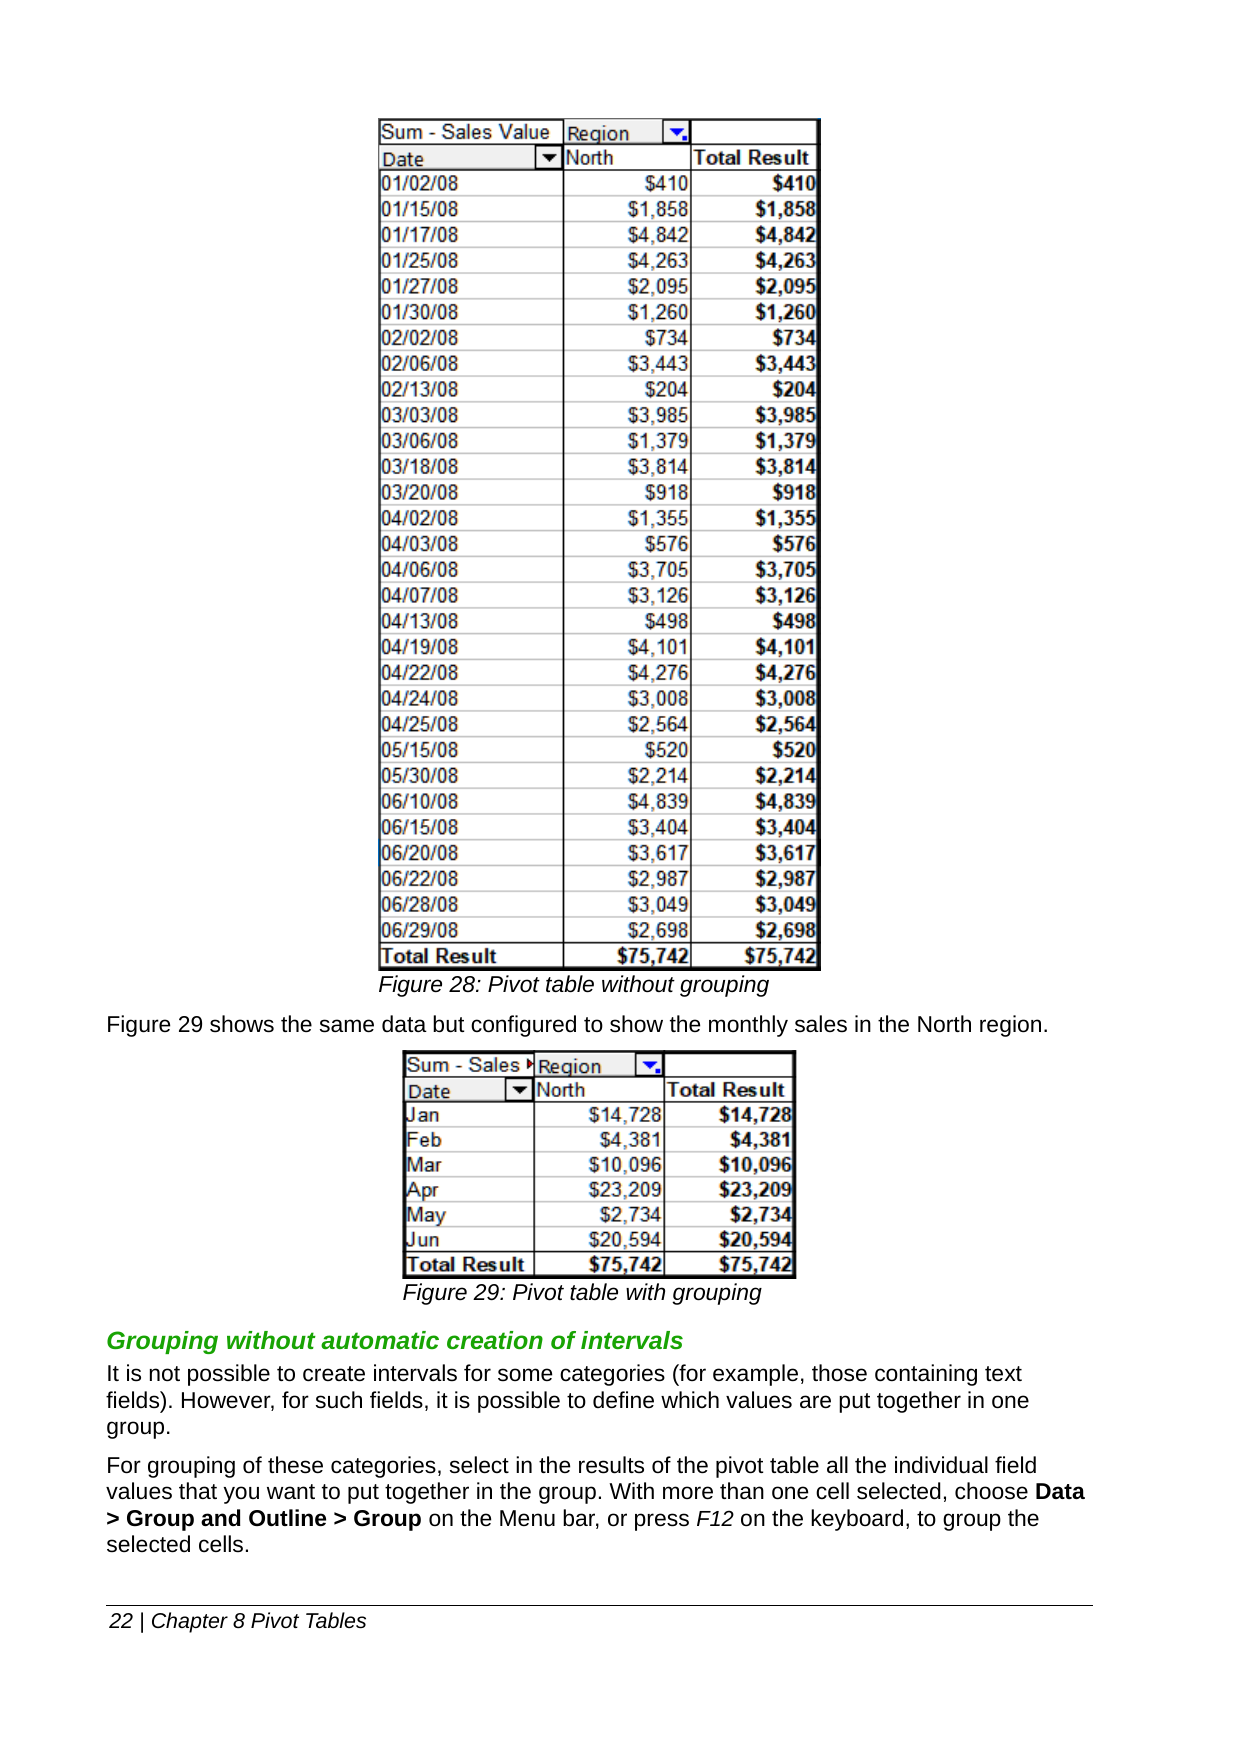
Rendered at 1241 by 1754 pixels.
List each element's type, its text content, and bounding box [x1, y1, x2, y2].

subtitle Grouping without automatic creation of intervals [106, 1326, 1093, 1354]
text It is not possible to create intervals for some categories (for example, those containing text fields). However, for such fields, it is possible to define which values are put together in one group. [106, 1360, 1093, 1439]
picture [402, 1050, 797, 1279]
text Figure 29: Pivot table with grouping [402, 1279, 796, 1305]
picture [378, 118, 821, 971]
text Figure 28: Pivot table without grouping [378, 971, 821, 997]
text For grouping of these categories, select in the results of the pivot table all the individual field values that you want to put together in the group. With more than one cell selected, choose Data > Group and Outline > Group on the Menu bar, or press F12 on the keyboard, to group the selected cells. [106, 1452, 1093, 1557]
text Figure 29 shows the same data but configured to show the monthly sales in the North region. [106, 1011, 1093, 1038]
